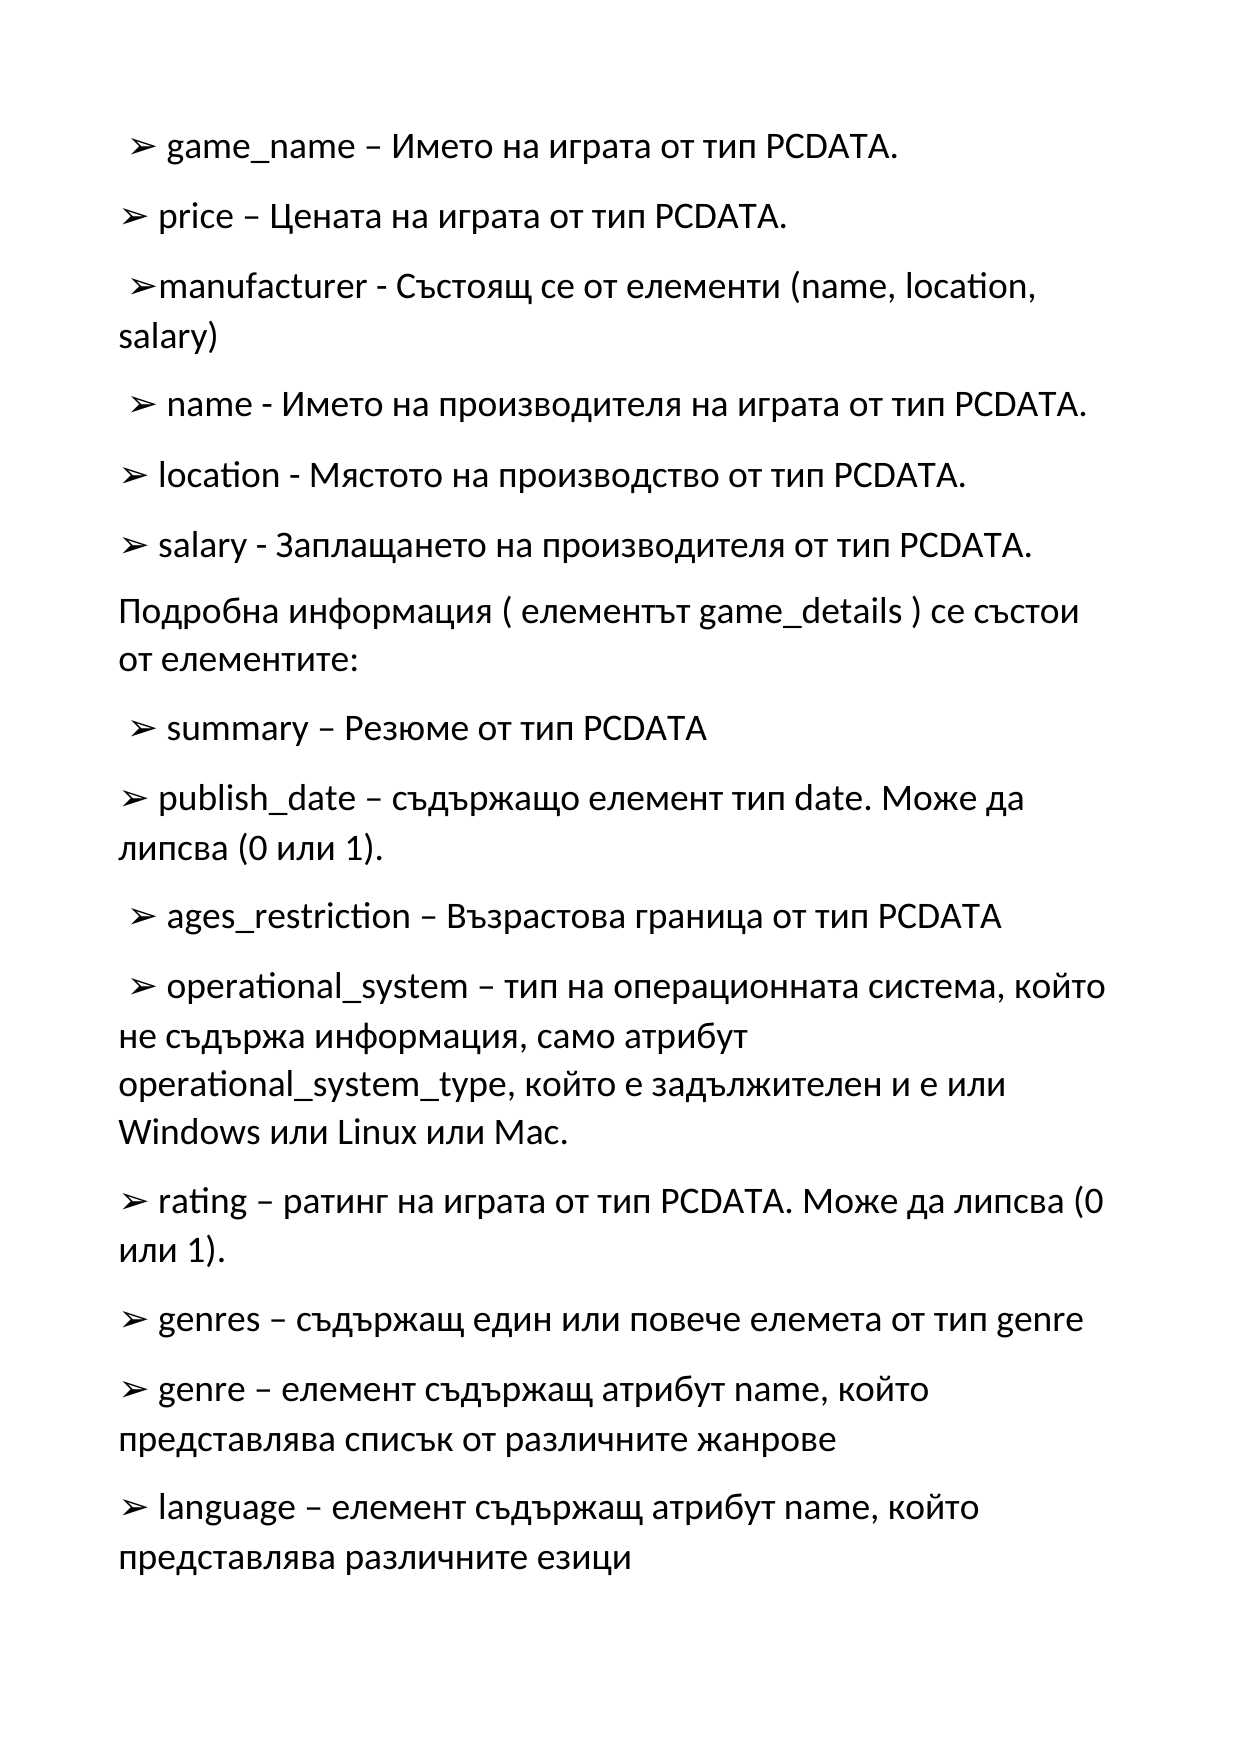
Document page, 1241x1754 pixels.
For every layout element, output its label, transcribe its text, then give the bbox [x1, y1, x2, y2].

text ➢ operational_system – тип на операционната система, който не съдържа информация, само атрибут operational_system_type, който е задължителен и е или Windows или Linux или Mac. [118, 959, 1122, 1154]
text ➢ price – Цената на играта от тип PCDATA. [118, 188, 1122, 239]
text ➢ genre – елемент съдържащ атрибут name, който представлява списък от различните жанрове [118, 1361, 1122, 1461]
text Подробна информация ( елементът game_details ) се състои от елементите: [118, 587, 1122, 681]
text ➢ summary – Резюме от тип PCDATA [118, 700, 1122, 751]
text ➢ name - Името на производителя на играта от тип PCDATA. [118, 377, 1122, 428]
text ➢ rating – ратинг на играта от тип PCDATA. Може да липсва (0 или 1). [118, 1173, 1122, 1272]
text ➢ ages_restriction – Възрастова граница от тип PCDATA [118, 888, 1122, 939]
text ➢ game_name – Името на играта от тип PCDATA. [118, 118, 1122, 169]
text ➢manufacturer - Състоящ се от елементи (name, location, salary) [118, 258, 1122, 358]
text ➢ location - Мястото на производство от тип PCDATA. [118, 447, 1122, 498]
text ➢ language – елемент съдържащ атрибут name, който представлява различните езици [118, 1479, 1122, 1579]
text ➢ genres – съдържащ един или повече елемета от тип genre [118, 1291, 1122, 1342]
text ➢ publish_date – съдържащо елемент тип date. Може да липсва (0 или 1). [118, 770, 1122, 869]
text ➢ salary - Заплащането на производителя от тип PCDATA. [118, 517, 1122, 568]
